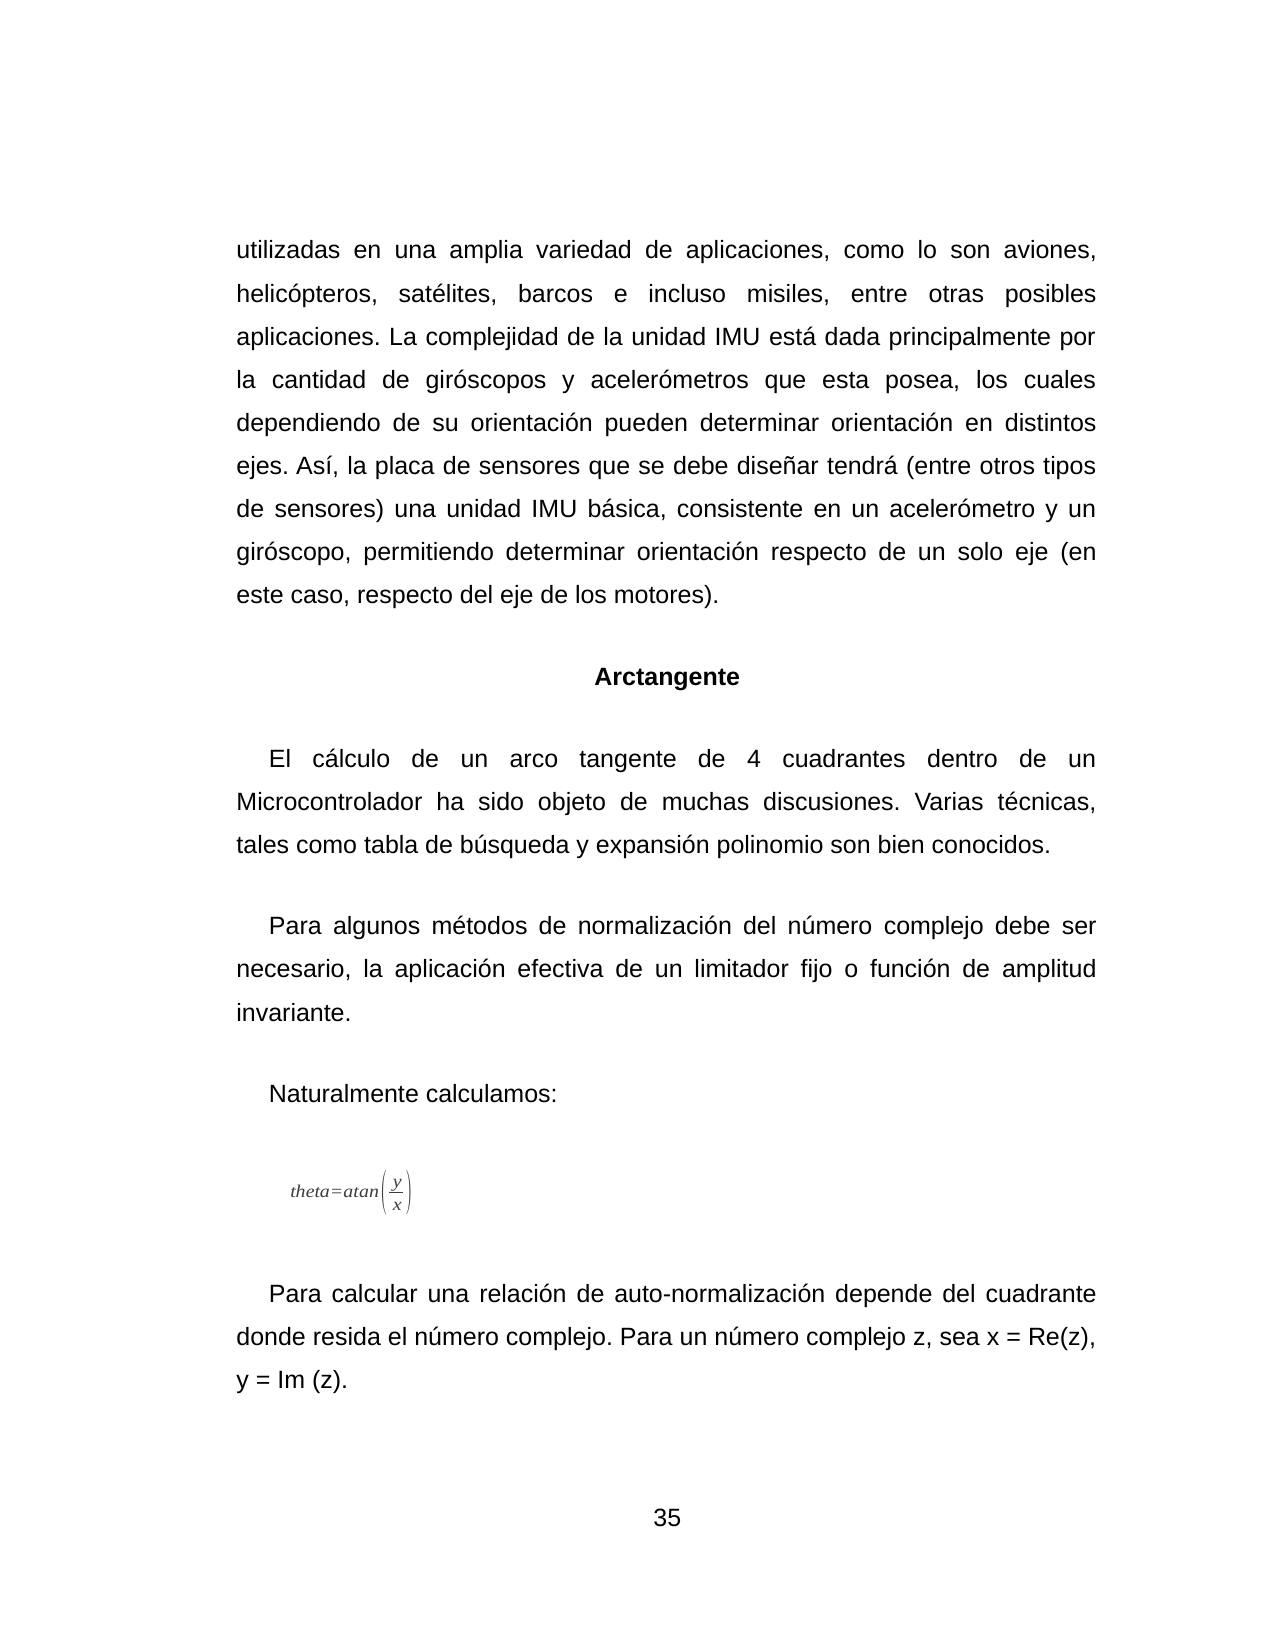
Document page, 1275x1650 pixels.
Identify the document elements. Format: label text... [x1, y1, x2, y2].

text Para algunos métodos de normalización del número complejo debe ser necesario, la aplicación efectiva de un limitador fijo o función de amplitud invariante. [236, 911, 1098, 1026]
text El cálculo de un arco tangente de 4 cuadrantes dentro de un Microcontrolador ha sido objeto de muchas discusiones. Varias técnicas, tales como tabla de búsqueda y expansión polinomio son bien conocidos. [236, 743, 1098, 858]
text Para calcular una relación de auto-normalización depende del cuadrante donde resida el número complejo. Para un número complejo z, sea x = Re(z), y = Im (z). [236, 1278, 1098, 1393]
text Naturalmente calculamos: [236, 1079, 1098, 1108]
subtitle Arctangente [236, 662, 1098, 691]
text utilizadas en una amplia variedad de aplicaciones, como lo son aviones, helicópteros, satélites, barcos e incluso misiles, entre otras posibles aplicaciones. La complejidad de la unidad IMU está dada principalmente por la cantidad de giróscopos y acelerómetros que esta posea, los cuales dependiendo de su orientación pueden determinar orientación en distintos ejes. Así, la placa de sensores que se debe diseñar tendrá (entre otros tipos de sensores) una unidad IMU básica, consistente en un acelerómetro y un giróscopo, permitiendo determinar orientación respecto de un solo eje (en este caso, respecto del eje de los motores). [236, 235, 1098, 609]
